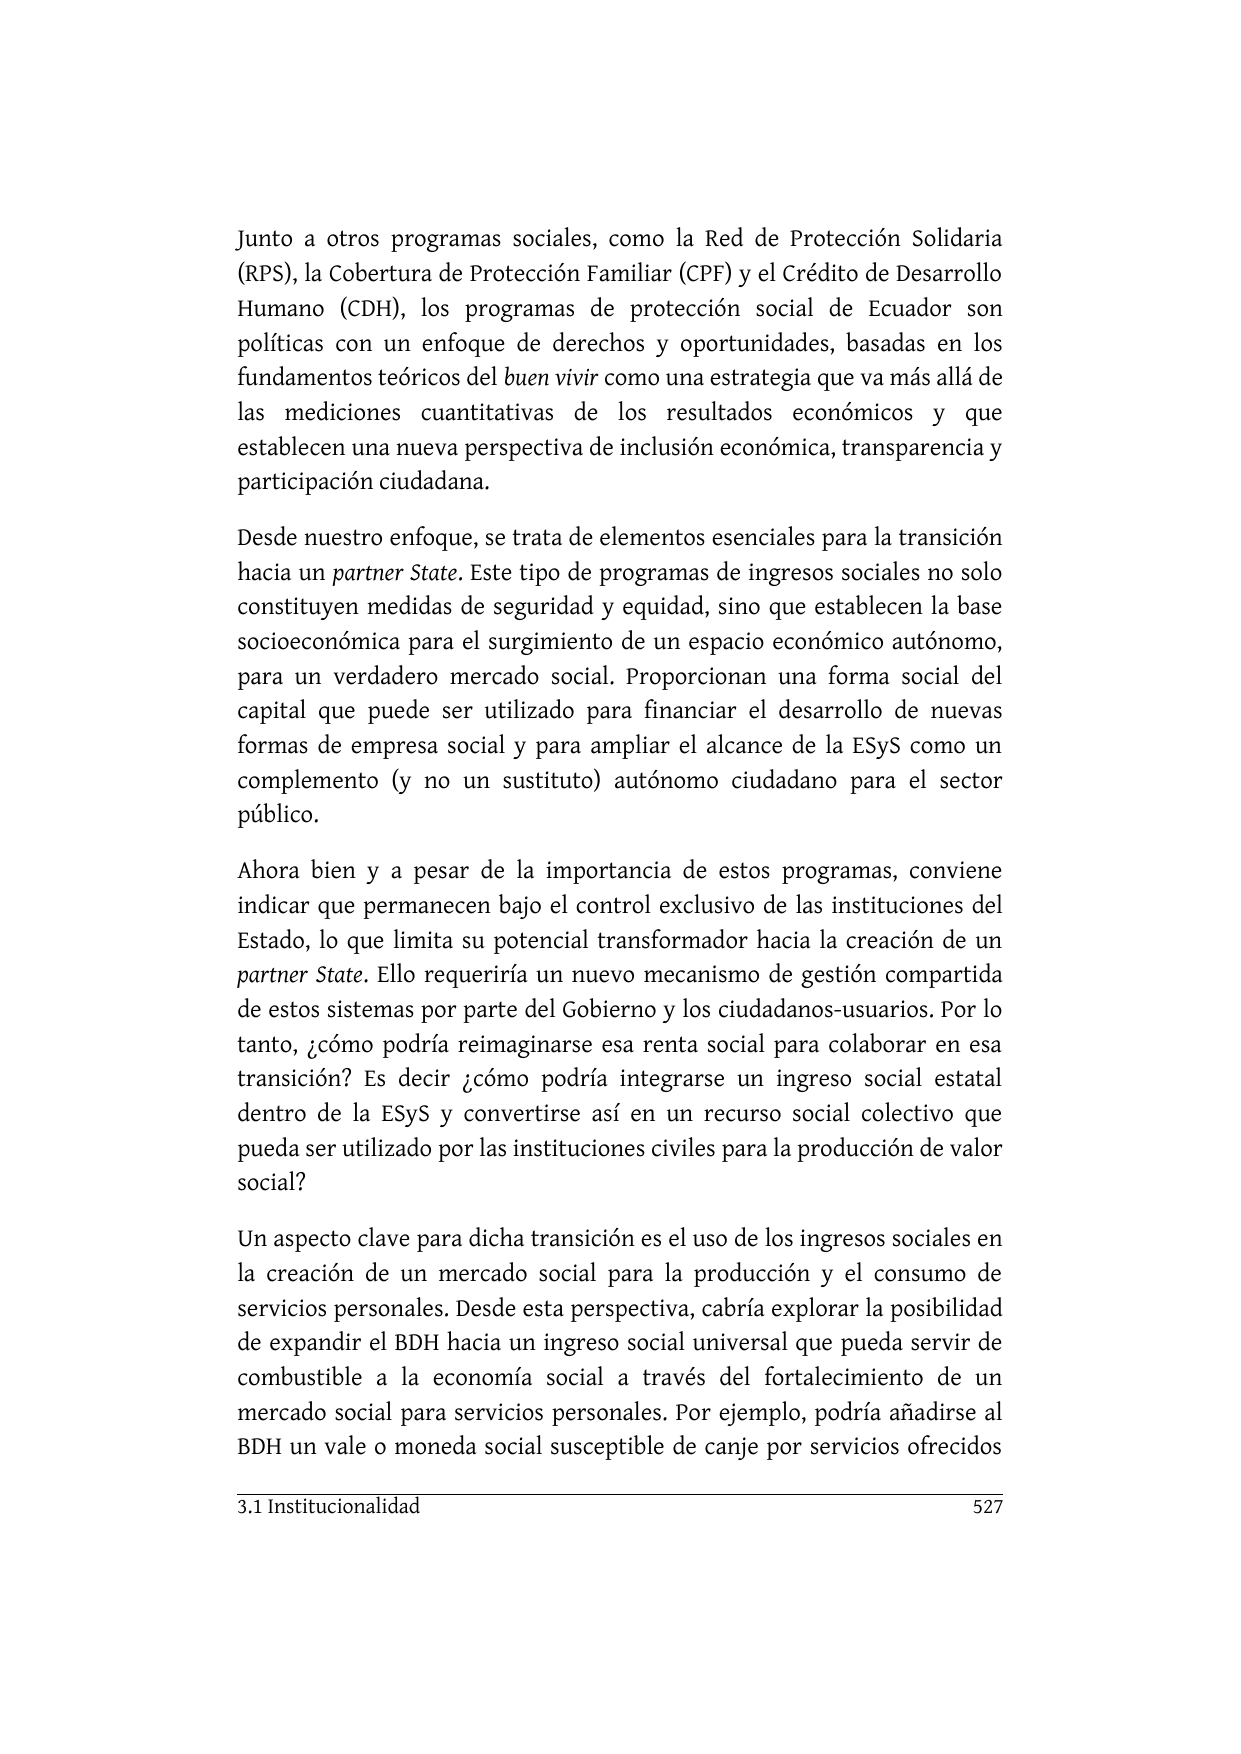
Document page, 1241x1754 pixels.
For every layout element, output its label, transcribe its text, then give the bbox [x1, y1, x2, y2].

text Ahora bien y a pesar de la importancia de estos programas, conviene indicar que permanecen bajo el control exclusivo de las instituciones del Estado, lo que limita su potencial transformador hacia la creación de un partner State. Ello requeriría un nuevo mecanismo de gestión compartida de estos sistemas por parte del Gobierno y los ciudadanos-usuarios. Por lo tanto, ¿cómo podría reimaginarse esa renta social para colaborar en esa transición? Es decir ¿cómo podría integrarse un ingreso social estatal dentro de la ESyS y convertirse así en un recurso social colectivo que pueda ser utilizado por las instituciones civiles para la producción de valor social? [237, 857, 1003, 1198]
text Junto a otros programas sociales, como la Red de Protección Solidaria (RPS), la Cobertura de Protección Familiar (CPF) y el Crédito de Desarrollo Humano (CDH), los programas de protección social de Ecuador son políticas con un enfoque de derechos y oportunidades, basadas en los fundamentos teóricos del buen vivir como una estrategia que va más allá de las mediciones cuantitativas de los resultados económicos y que establecen una nueva perspectiva de inclusión económica, transparencia y participación ciudadana. [237, 225, 1003, 497]
text Un aspecto clave para dicha transición es el uso de los ingresos sociales en la creación de un mercado social para la producción y el consumo de servicios personales. Desde esta perspectiva, cabría explorar la posibilidad de expandir el BDH hacia un ingreso social universal que pueda servir de combustible a la economía social a través del fortalecimiento de un mercado social para servicios personales. Por ejemplo, podría añadirse al BDH un vale o moneda social susceptible de canje por servicios ofrecidos [237, 1225, 1003, 1462]
text Desde nuestro enfoque, se trata de elementos esenciales para la transición hacia un partner State. Este tipo de programas de ingresos sociales no solo constituyen medidas de seguridad y equidad, sino que establecen la base socioeconómica para el surgimiento de un espacio económico autónomo, para un verdadero mercado social. Proporcionan una forma social del capital que puede ser utilizado para financiar el desarrollo de nuevas formas de empresa social y para ampliar el alcance de la ESyS como un complemento (y no un sustituto) autónomo ciudadano para el sector público. [237, 523, 1003, 830]
